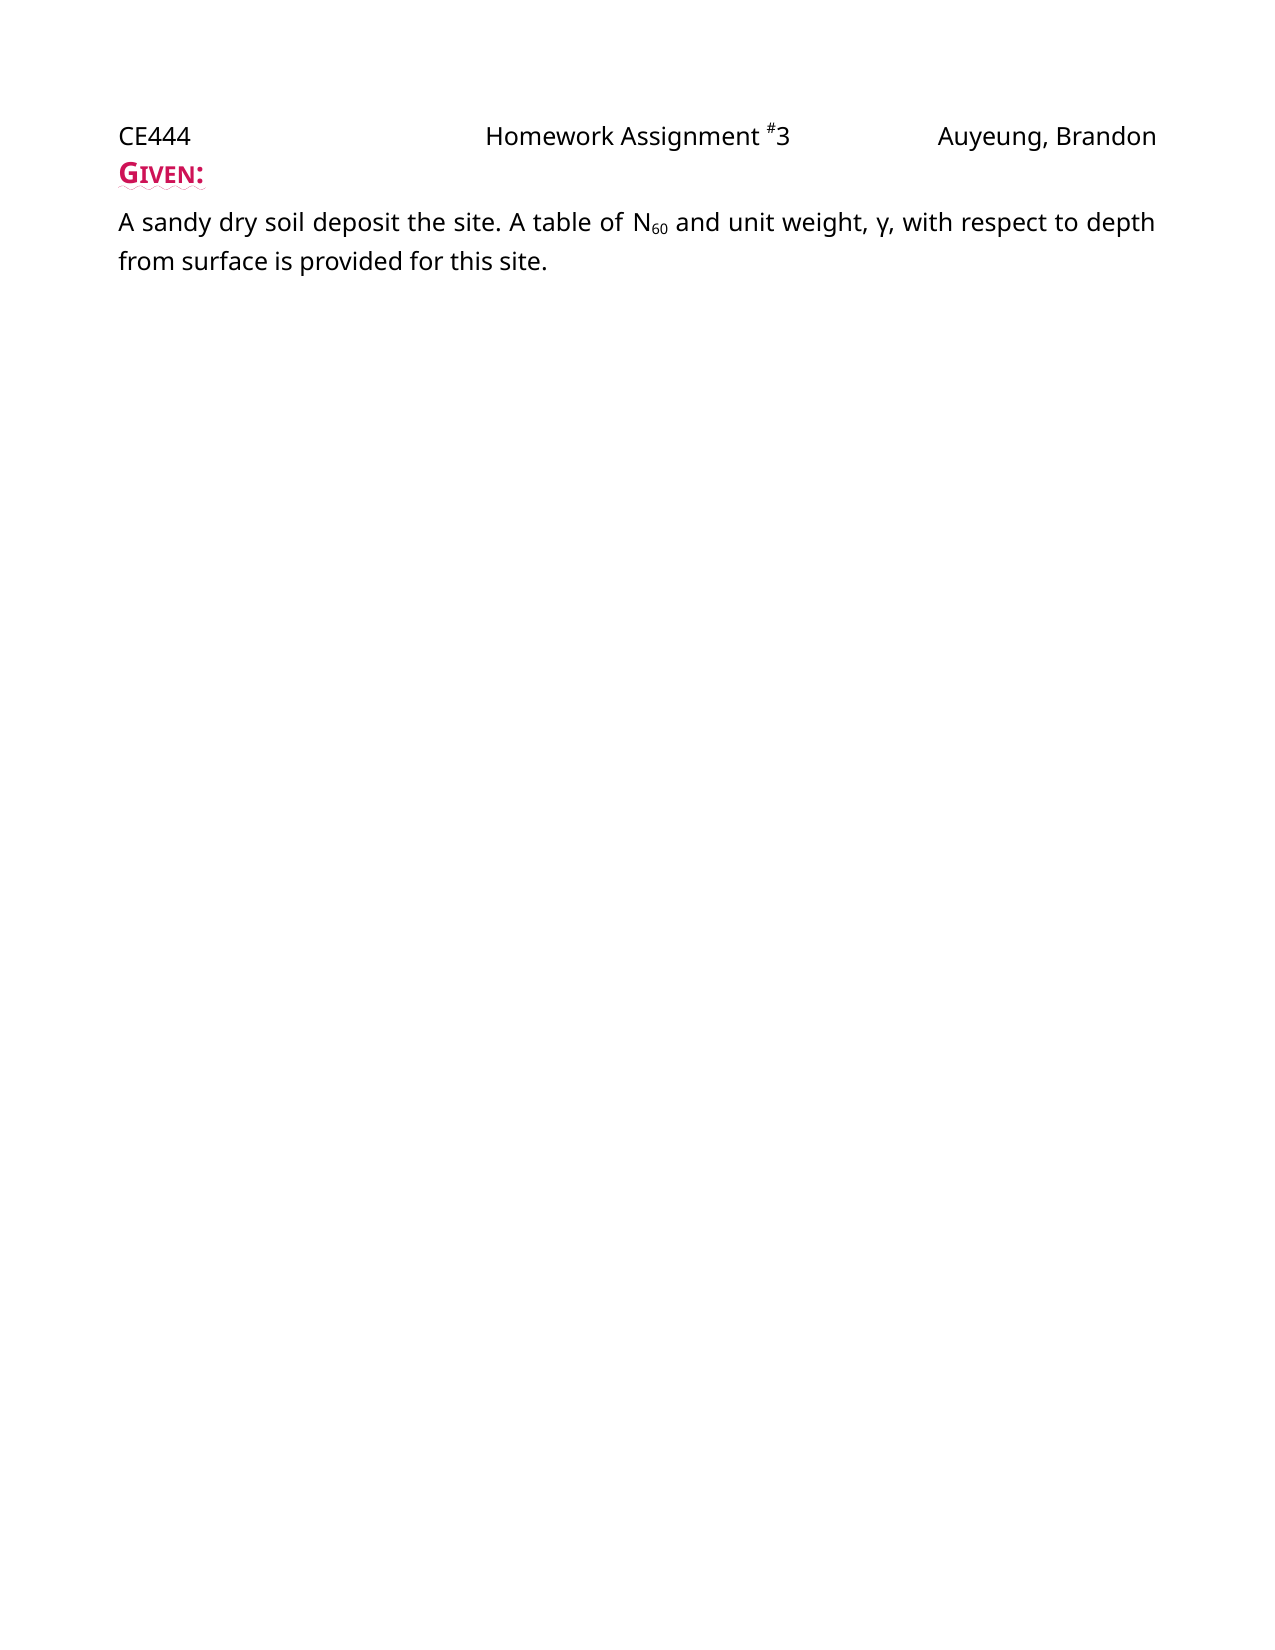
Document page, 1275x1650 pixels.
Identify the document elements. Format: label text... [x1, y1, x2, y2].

text A sandy dry soil deposit the site. A table of N60 and unit weight, γ, with respect to depth from surface is provided for this site. [118, 204, 1157, 278]
subtitle Given: [118, 152, 1157, 192]
